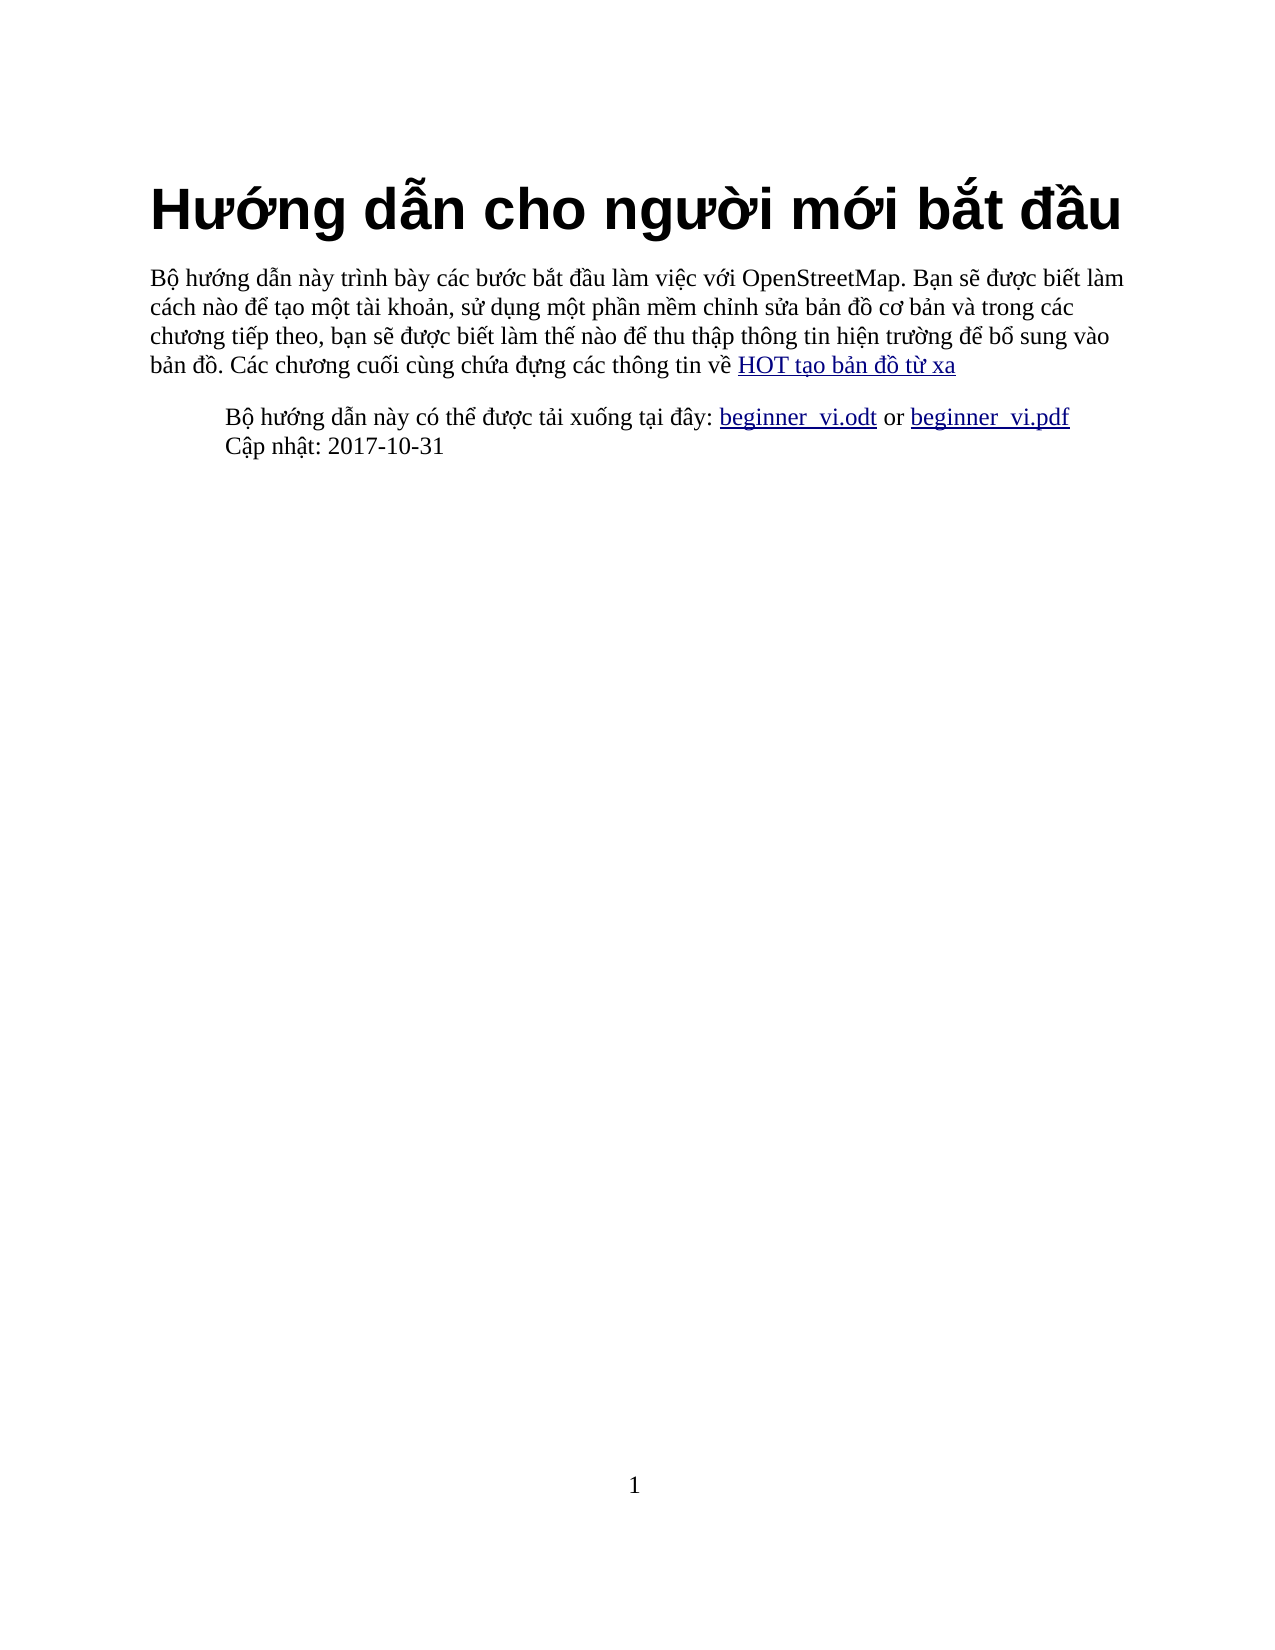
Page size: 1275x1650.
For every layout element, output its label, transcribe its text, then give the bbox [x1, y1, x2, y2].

text Bộ hướng dẫn này có thể được tải xuống tại đây: beginner_vi.odt or beginner_vi.pdf Cập nhật: 2017-10-31 [225, 402, 1125, 460]
title Hướng dẫn cho người mới bắt đầu [150, 175, 1125, 242]
text Bộ hướng dẫn này trình bày các bước bắt đầu làm việc với OpenStreetMap. Bạn sẽ được biết làm cách nào để tạo một tài khoản, sử dụng một phần mềm chỉnh sửa bản đồ cơ bản và trong các chương tiếp theo, bạn sẽ được biết làm thế nào để thu thập thông tin hiện trường để bổ sung vào bản đồ. Các chương cuối cùng chứa đựng các thông tin về HOT tạo bản đồ từ xa [150, 263, 1125, 378]
